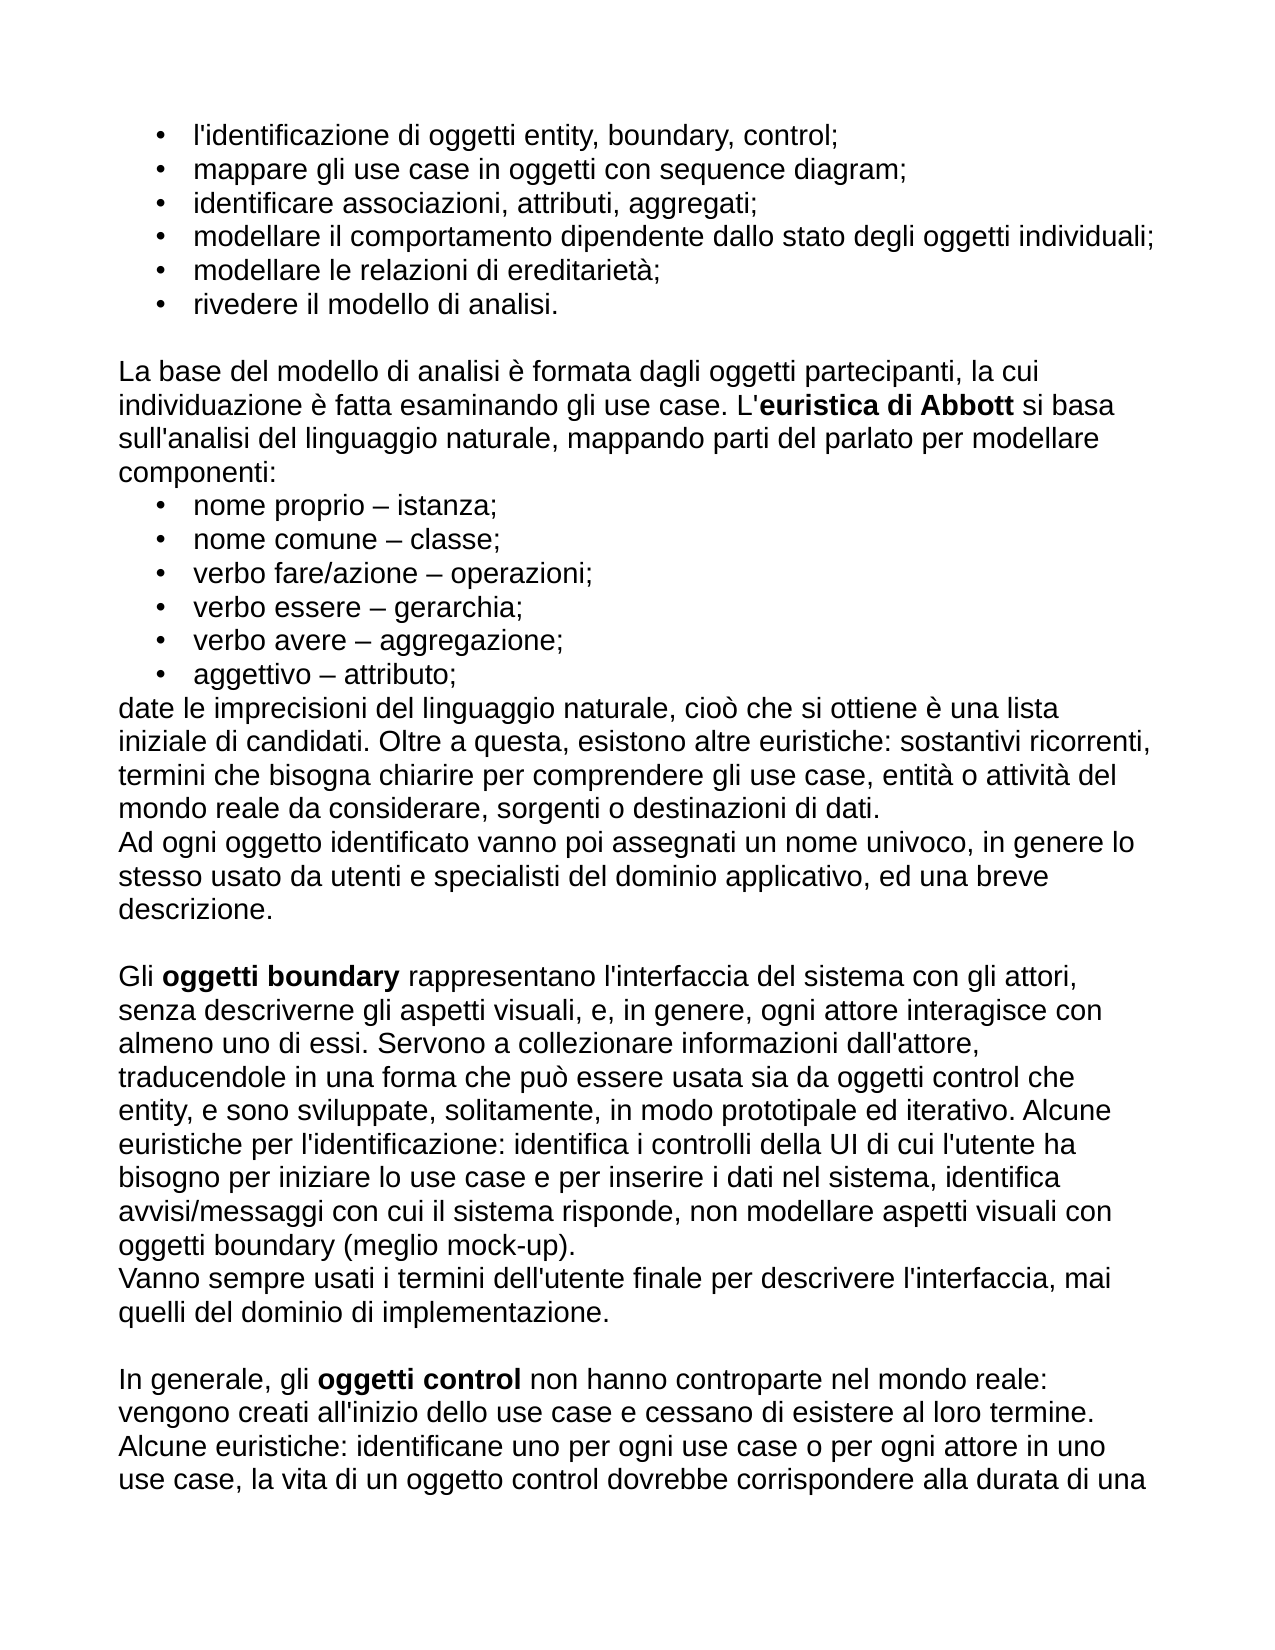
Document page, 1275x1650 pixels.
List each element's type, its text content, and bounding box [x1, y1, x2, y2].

list nome comune – classe; [156, 522, 1157, 556]
list verbo essere – gerarchia; [156, 589, 1157, 623]
list verbo avere – aggregazione; [156, 623, 1157, 657]
list modellare le relazioni di ereditarietà; [156, 253, 1157, 287]
text Ad ogni oggetto identificato vanno poi assegnati un nome univoco, in genere lo stesso usato da utenti e specialisti del dominio applicativo, ed una breve descrizione. [118, 825, 1157, 926]
list modellare il comportamento dipendente dallo stato degli oggetti individuali; [156, 219, 1157, 253]
list mappare gli use case in oggetti con sequence diagram; [156, 152, 1157, 186]
list nome proprio – istanza; [156, 488, 1157, 522]
list identificare associazioni, attributi, aggregati; [156, 186, 1157, 219]
text In generale, gli oggetti control non hanno controparte nel mondo reale: vengono creati all'inizio dello use case e cessano di esistere al loro termine. Alcune euristiche: identificane uno per ogni use case o per ogni attore in uno use case, la vita di un oggetto control dovrebbe corrispondere alla durata di una [118, 1362, 1157, 1496]
text Vanno sempre usati i termini dell'utente finale per descrivere l'interfaccia, mai quelli del dominio di implementazione. [118, 1261, 1157, 1328]
list aggettivo – attributo; [156, 657, 1157, 691]
list l'identificazione di oggetti entity, boundary, control; [156, 118, 1157, 152]
list rivedere il modello di analisi. [156, 287, 1157, 321]
text date le imprecisioni del linguaggio naturale, cioò che si ottiene è una lista iniziale di candidati. Oltre a questa, esistono altre euristiche: sostantivi ricorrenti, termini che bisogna chiarire per comprendere gli use case, entità o attività del mondo reale da considerare, sorgenti o destinazioni di dati. [118, 691, 1157, 825]
text Gli oggetti boundary rappresentano l'interfaccia del sistema con gli attori, senza descriverne gli aspetti visuali, e, in genere, ogni attore interagisce con almeno uno di essi. Servono a collezionare informazioni dall'attore, traducendole in una forma che può essere usata sia da oggetti control che entity, e sono sviluppate, solitamente, in modo prototipale ed iterativo. Alcune euristiche per l'identificazione: identifica i controlli della UI di cui l'utente ha bisogno per iniziare lo use case e per inserire i dati nel sistema, identifica avvisi/messaggi con cui il sistema risponde, non modellare aspetti visuali con oggetti boundary (meglio mock-up). [118, 959, 1157, 1261]
list verbo fare/azione – operazioni; [156, 556, 1157, 589]
text La base del modello di analisi è formata dagli oggetti partecipanti, la cui individuazione è fatta esaminando gli use case. L'euristica di Abbott si basa sull'analisi del linguaggio naturale, mappando parti del parlato per modellare componenti: [118, 354, 1157, 488]
